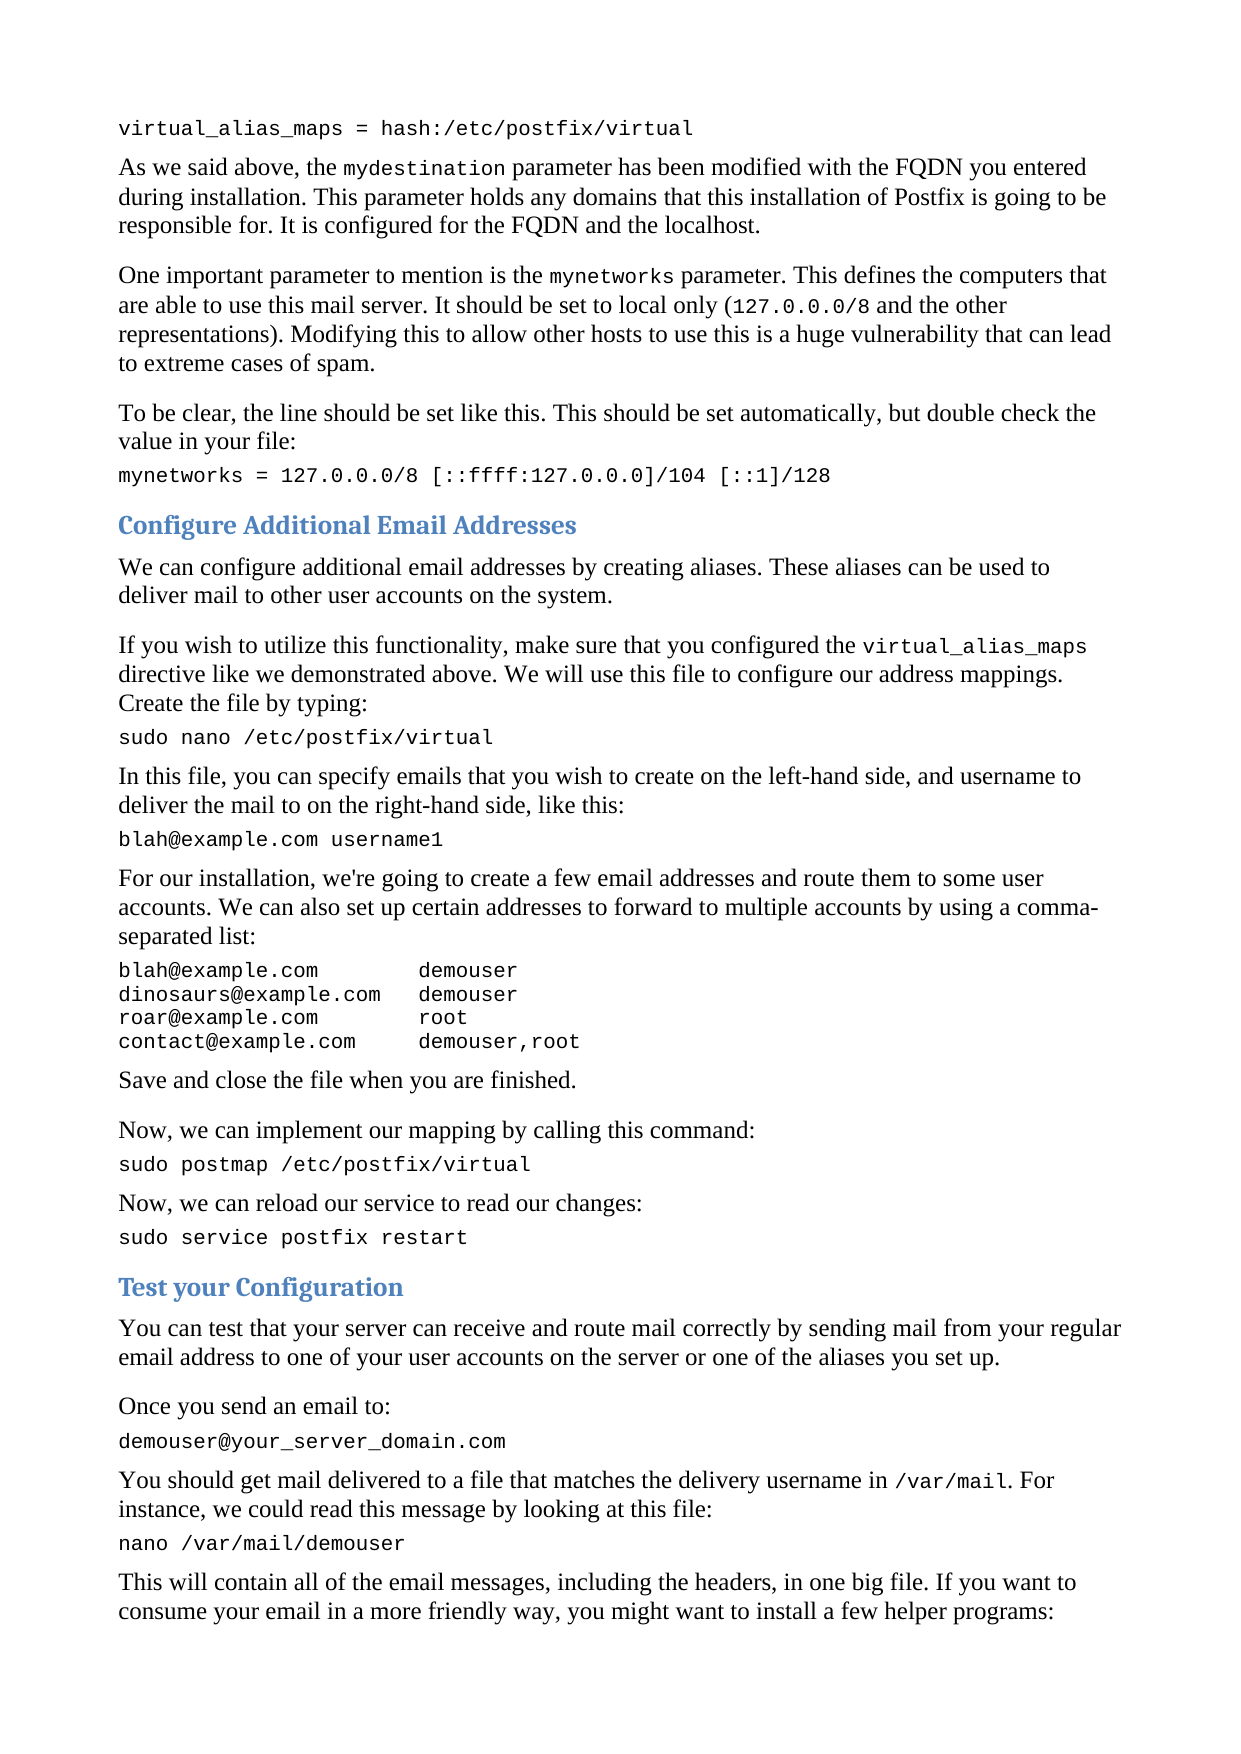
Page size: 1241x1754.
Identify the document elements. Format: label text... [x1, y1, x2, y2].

text In this file, you can specify emails that you wish to create on the left-hand side, and username to deliver the mail to on the right-hand side, like this: [118, 761, 1122, 819]
text roar@example.com root [118, 1007, 1122, 1031]
text As we said above, the mydestination parameter has been modified with the FQDN you entered during installation. This parameter holds any domains that this installation of Postfix is going to be responsible for. It is configured for the FQDN and the localhost. [118, 152, 1122, 239]
text Save and close the file when you are finished. [118, 1065, 1122, 1094]
text mynetworks = 127.0.0.0/8 [::ffff:127.0.0.0]/104 [::1]/128 [118, 466, 1122, 489]
text blah@example.com demouser [118, 960, 1122, 984]
text Now, we can implement our mapping by calling this command: [118, 1115, 1122, 1143]
text To be clear, the line should be set like this. This should be set automatically, but double check the value in your file: [118, 398, 1122, 455]
text One important parameter to mention is the mynetworks parameter. This defines the computers that are able to use this mail server. It should be set to local only (127.0.0.0/8 and the other representations). Modifying this to allow other hosts to use this is a huge vulnerability that can lead to extreme cases of spam. [118, 260, 1122, 377]
text blah@example.com username1 [118, 829, 1122, 853]
text This will contain all of the email messages, including the headers, in one big file. If you want to consume your email in a more friendly way, you might want to install a few helper programs: [118, 1567, 1122, 1625]
text sudo postmap /etc/postfix/virtual [118, 1154, 1122, 1177]
text If you wish to utilize this functionality, make sure that you configured the virtual_alias_maps directive like we demonstrated above. We will use this file to configure our address mappings. Create the file by typing: [118, 630, 1122, 717]
text You should get mail delivered to a file that matches the delivery username in /var/mail. For instance, we could read this message by looking at this file: [118, 1465, 1122, 1523]
text For our installation, we're going to create a few email addresses and route them to some user accounts. We can also set up certain addresses to forward to multiple accounts by using a comma-separated list: [118, 863, 1122, 950]
text nano /var/mail/demouser [118, 1533, 1122, 1557]
text contact@example.com demouser,root [118, 1031, 1122, 1055]
subtitle Test your Configuration [118, 1272, 1122, 1303]
text virtual_alias_maps = hash:/etc/postfix/virtual [118, 118, 1122, 142]
text sudo nano /etc/postfix/virtual [118, 727, 1122, 751]
text We can configure additional email addresses by creating aliases. These aliases can be used to deliver mail to other user accounts on the system. [118, 552, 1122, 609]
text You can test that your server can receive and route mail correctly by sending mail from your regular email address to one of your user accounts on the server or one of the aliases you set up. [118, 1313, 1122, 1371]
text Now, we can reload our service to read our changes: [118, 1188, 1122, 1217]
text Once you send an email to: [118, 1391, 1122, 1420]
text demouser@your_server_domain.com [118, 1431, 1122, 1454]
text dinosaurs@example.com demouser [118, 984, 1122, 1007]
text sudo service postfix restart [118, 1227, 1122, 1251]
subtitle Configure Additional Email Addresses [118, 510, 1122, 541]
